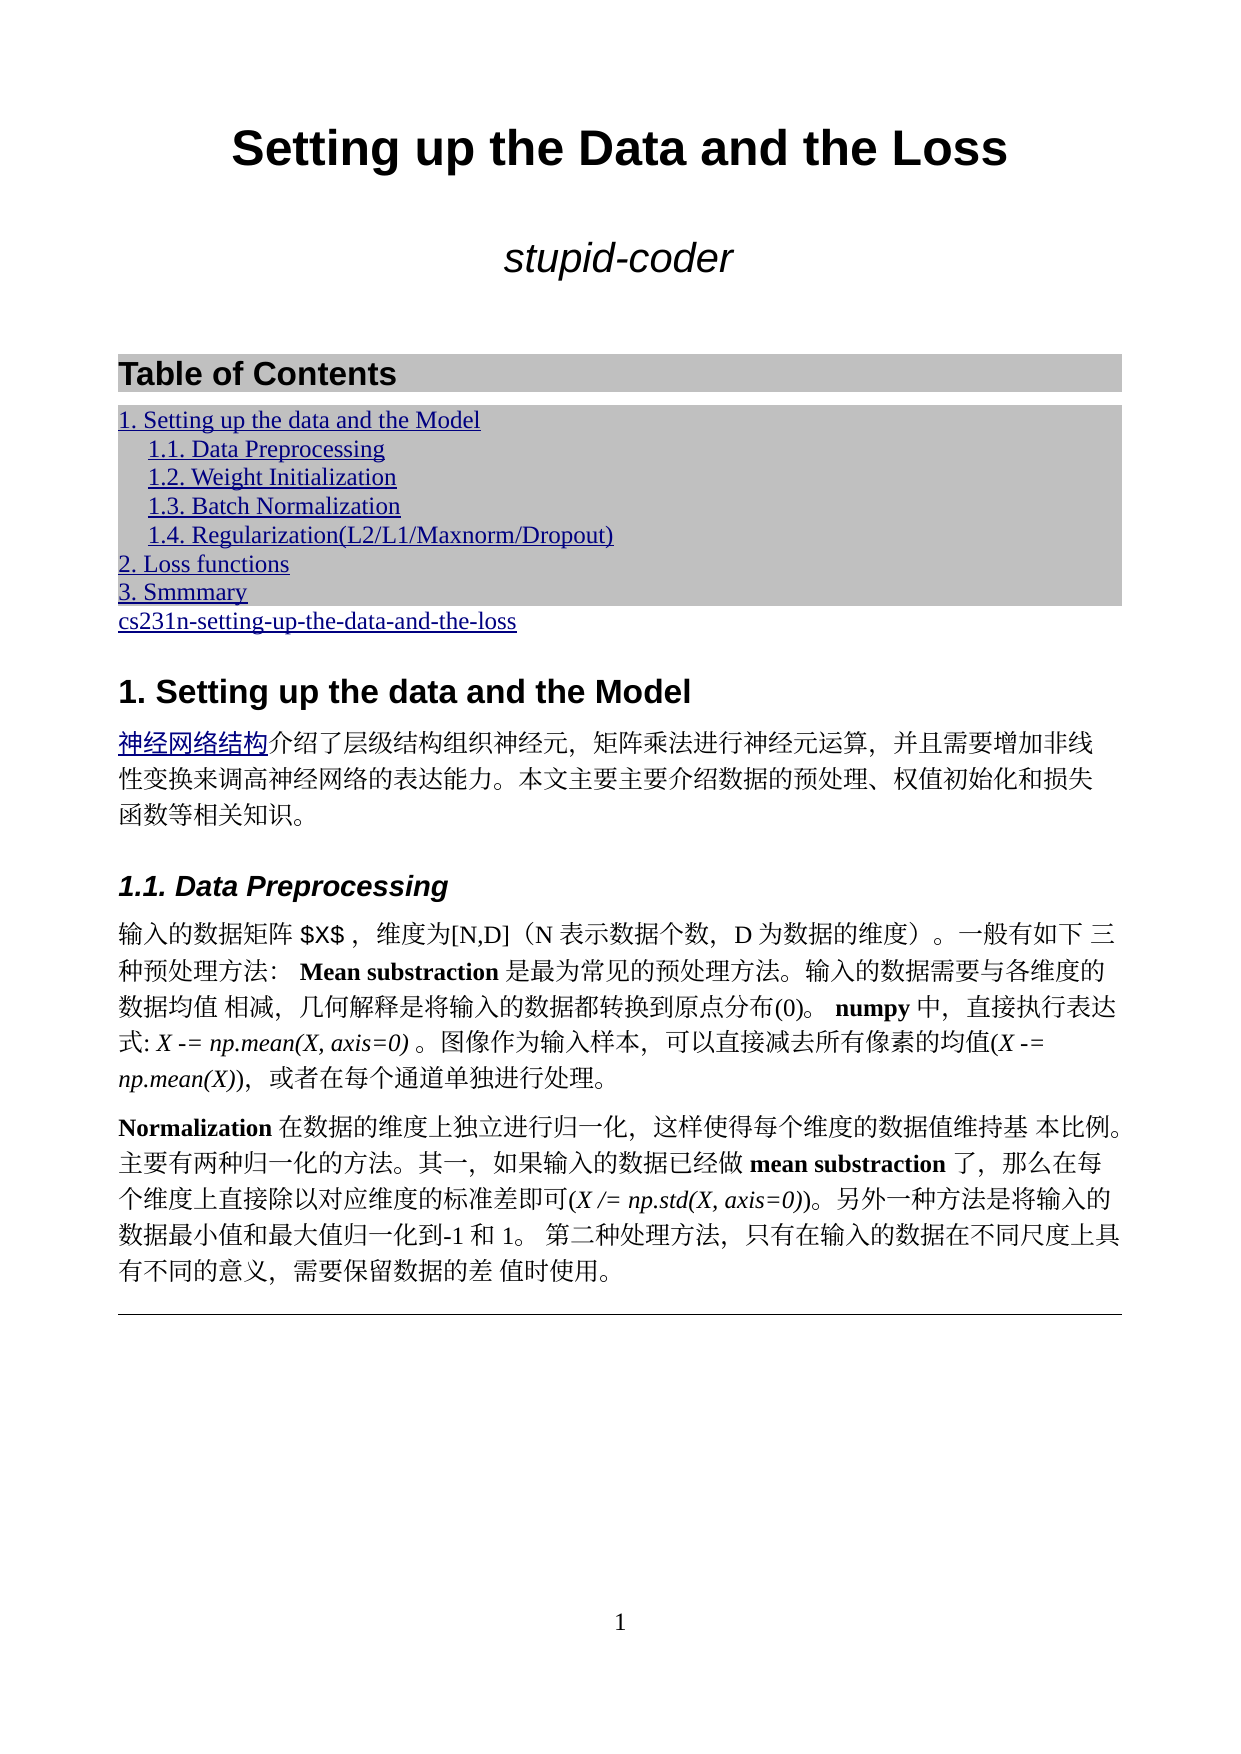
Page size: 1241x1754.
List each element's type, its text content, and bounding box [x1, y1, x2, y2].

subtitle Table of Contents [118, 354, 1122, 392]
text 神经网络结构介绍了层级结构组织神经元，矩阵乘法进行神经元运算，并且需要增加非线 性变换来调高神经网络的表达能力。本文主要主要介绍数据的预处理、权值初始化和损失 函数等相关知识。 [118, 723, 1122, 831]
text Normalization 在数据的维度上独立进行归一化，这样使得每个维度的数据值维持基 本比例。主要有两种归一化的方法。其一，如果输入的数据已经做 mean substraction 了，那么在每个维度上直接除以对应维度的标准差即可(X /= np.std(X, axis=0))。另外一种方法是将输入的数据最小值和最大值归一化到-1 和 1。 第二种处理方法，只有在输入的数据在不同尺度上具有不同的意义，需要保留数据的差 值时使用。 [118, 1107, 1122, 1287]
title Setting up the Data and the Loss [118, 118, 1122, 176]
subtitle stupid-coder [118, 233, 1122, 281]
text 输入的数据矩阵 $X$ ，维度为[N,D]（N 表示数据个数，D 为数据的维度）。一般有如下 三种预处理方法： Mean substraction 是最为常见的预处理方法。输入的数据需要与各维度的数据均值 相减，几何解释是将输入的数据都转换到原点分布(0)。 numpy 中，直接执行表达式: X -= np.mean(X, axis=0) 。图像作为输入样本，可以直接减去所有像素的均值(X -= np.mean(X))，或者在每个通道单独进行处理。 [118, 915, 1122, 1095]
text 1.4. Regularization(L2/L1/Maxnorm/Dropout) [148, 520, 1122, 549]
text 2. Loss functions [118, 549, 1122, 577]
subtitle Data Preprocessing [118, 869, 1122, 902]
text 3. Smmmary [118, 577, 1122, 606]
text 1.2. Weight Initialization [148, 462, 1122, 491]
text cs231n-setting-up-the-data-and-the-loss [118, 606, 1122, 635]
subtitle Setting up the data and the Model [118, 672, 1122, 711]
text 1.3. Batch Normalization [148, 491, 1122, 520]
text 1. Setting up the data and the Model [118, 405, 1122, 434]
text 1.1. Data Preprocessing [148, 434, 1122, 462]
